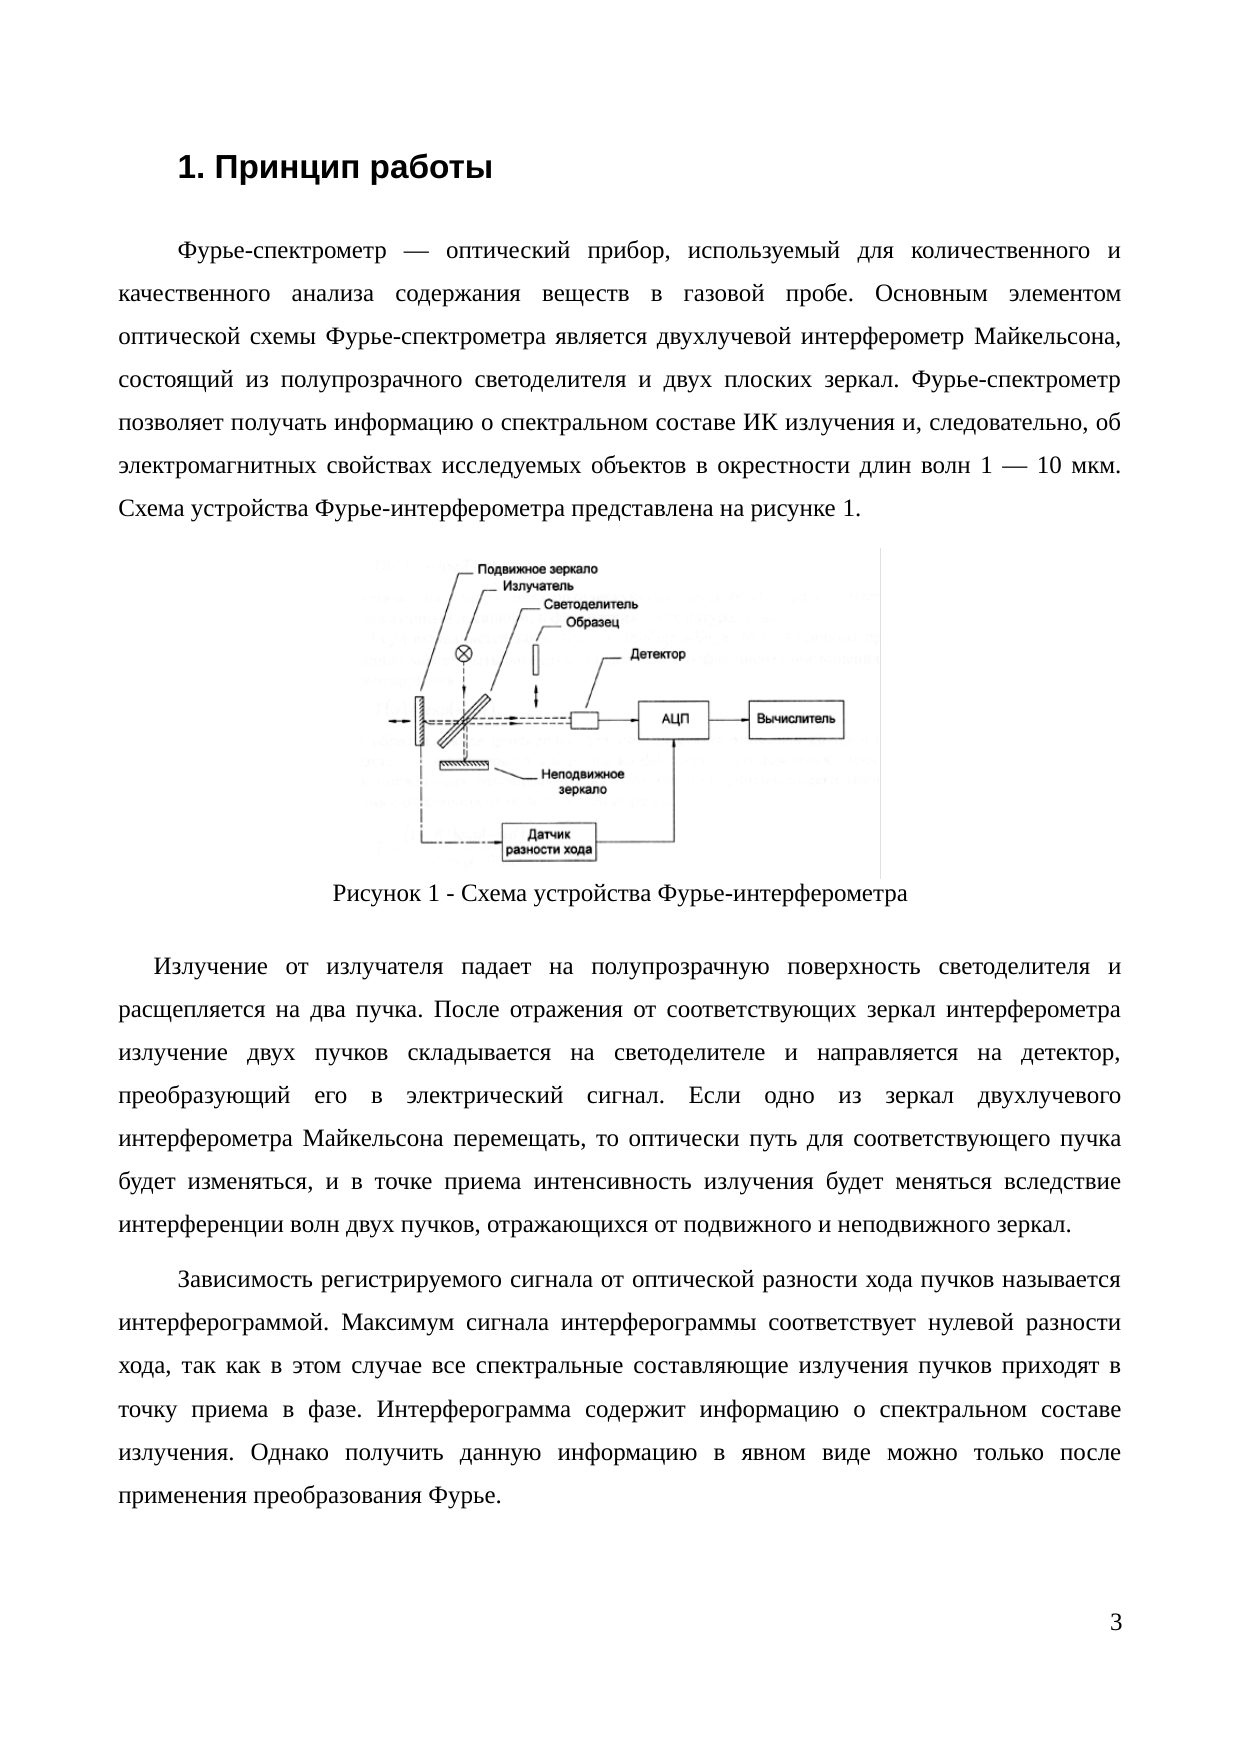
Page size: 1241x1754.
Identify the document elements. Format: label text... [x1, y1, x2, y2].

text Излучение от излучателя падает на полупрозрачную поверхность светоделителя и расщепляется на два пучка. После отражения от соответствующих зеркал интерферометра излучение двух пучков складывается на светоделителе и направляется на детектор, преобразующий его в электрический сигнал. Если одно из зеркал двухлучевого интерферометра Майкельсона перемещать, то оптически путь для соответствующего пучка будет изменяться, и в точке приема интенсивность излучения будет меняться вследствие интерференции волн двух пучков, отражающихся от подвижного и неподвижного зеркал. [118, 951, 1122, 1238]
text Рисунок 1 - Схема устройства Фурье-интерферометра [118, 878, 1122, 907]
subtitle Принцип работы [118, 148, 1122, 186]
text Зависимость регистрируемого сигнала от оптической разности хода пучков называется интерферограммой. Максимум сигнала интерферограммы соответствует нулевой разности хода, так как в этом случае все спектральные составляющие излучения пучков приходят в точку приема в фазе. Интерферограмма содержит информацию о спектральном составе излучения. Однако получить данную информацию в явном виде можно только после применения преобразования Фурье. [118, 1264, 1122, 1509]
picture [358, 548, 882, 879]
text Фурье-спектрометр — оптический прибор, используемый для количественного и качественного анализа содержания веществ в газовой пробе. Основным элементом оптической схемы Фурье-спектрометра является двухлучевой интерферометр Майкельсона, состоящий из полупрозрачного светоделителя и двух плоских зеркал. Фурье-спектрометр позволяет получать информацию о спектральном составе ИК излучения и, следовательно, об электромагнитных свойствах исследуемых объектов в окрестности длин волн 1 — 10 мкм. Схема устройства Фурье-интерферометра представлена на рисунке 1. [118, 235, 1122, 522]
